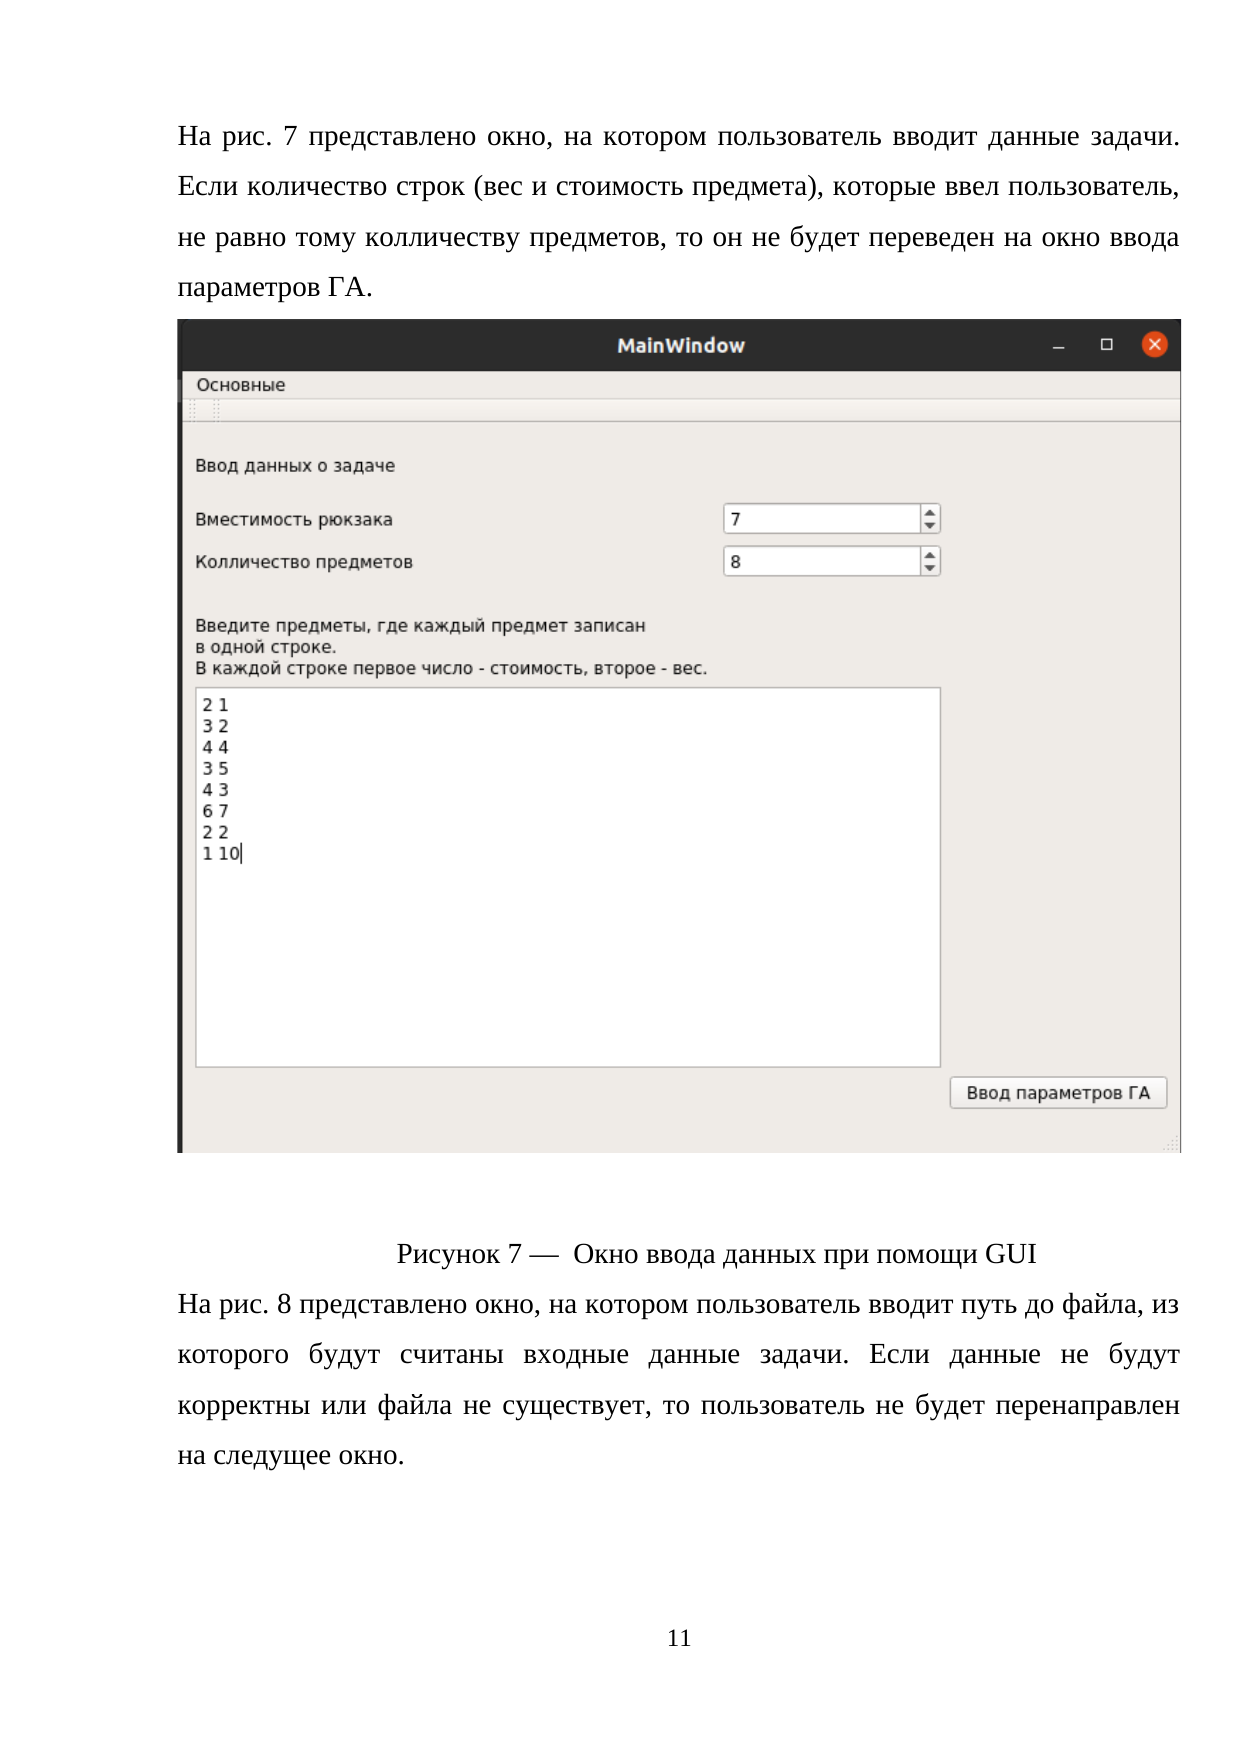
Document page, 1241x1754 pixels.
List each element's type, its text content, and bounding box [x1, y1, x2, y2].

list Рисунок 7 — Окно ввода данных при помощи GUI [215, 1236, 1181, 1269]
picture [177, 319, 1182, 1153]
list На рис. 7 представлено окно, на котором пользователь вводит данные задачи. Если количество строк (вес и стоимость предмета), которые ввел пользователь, не равно тому колличеству предметов, то он не будет переведен на окно ввода параметров ГА. [177, 118, 1181, 303]
list На рис. 8 представлено окно, на котором пользователь вводит путь до файла, из которого будут считаны входные данные задачи. Если данные не будут корректны или файла не существует, то пользователь не будет перенаправлен на следущее окно. [177, 1286, 1181, 1471]
